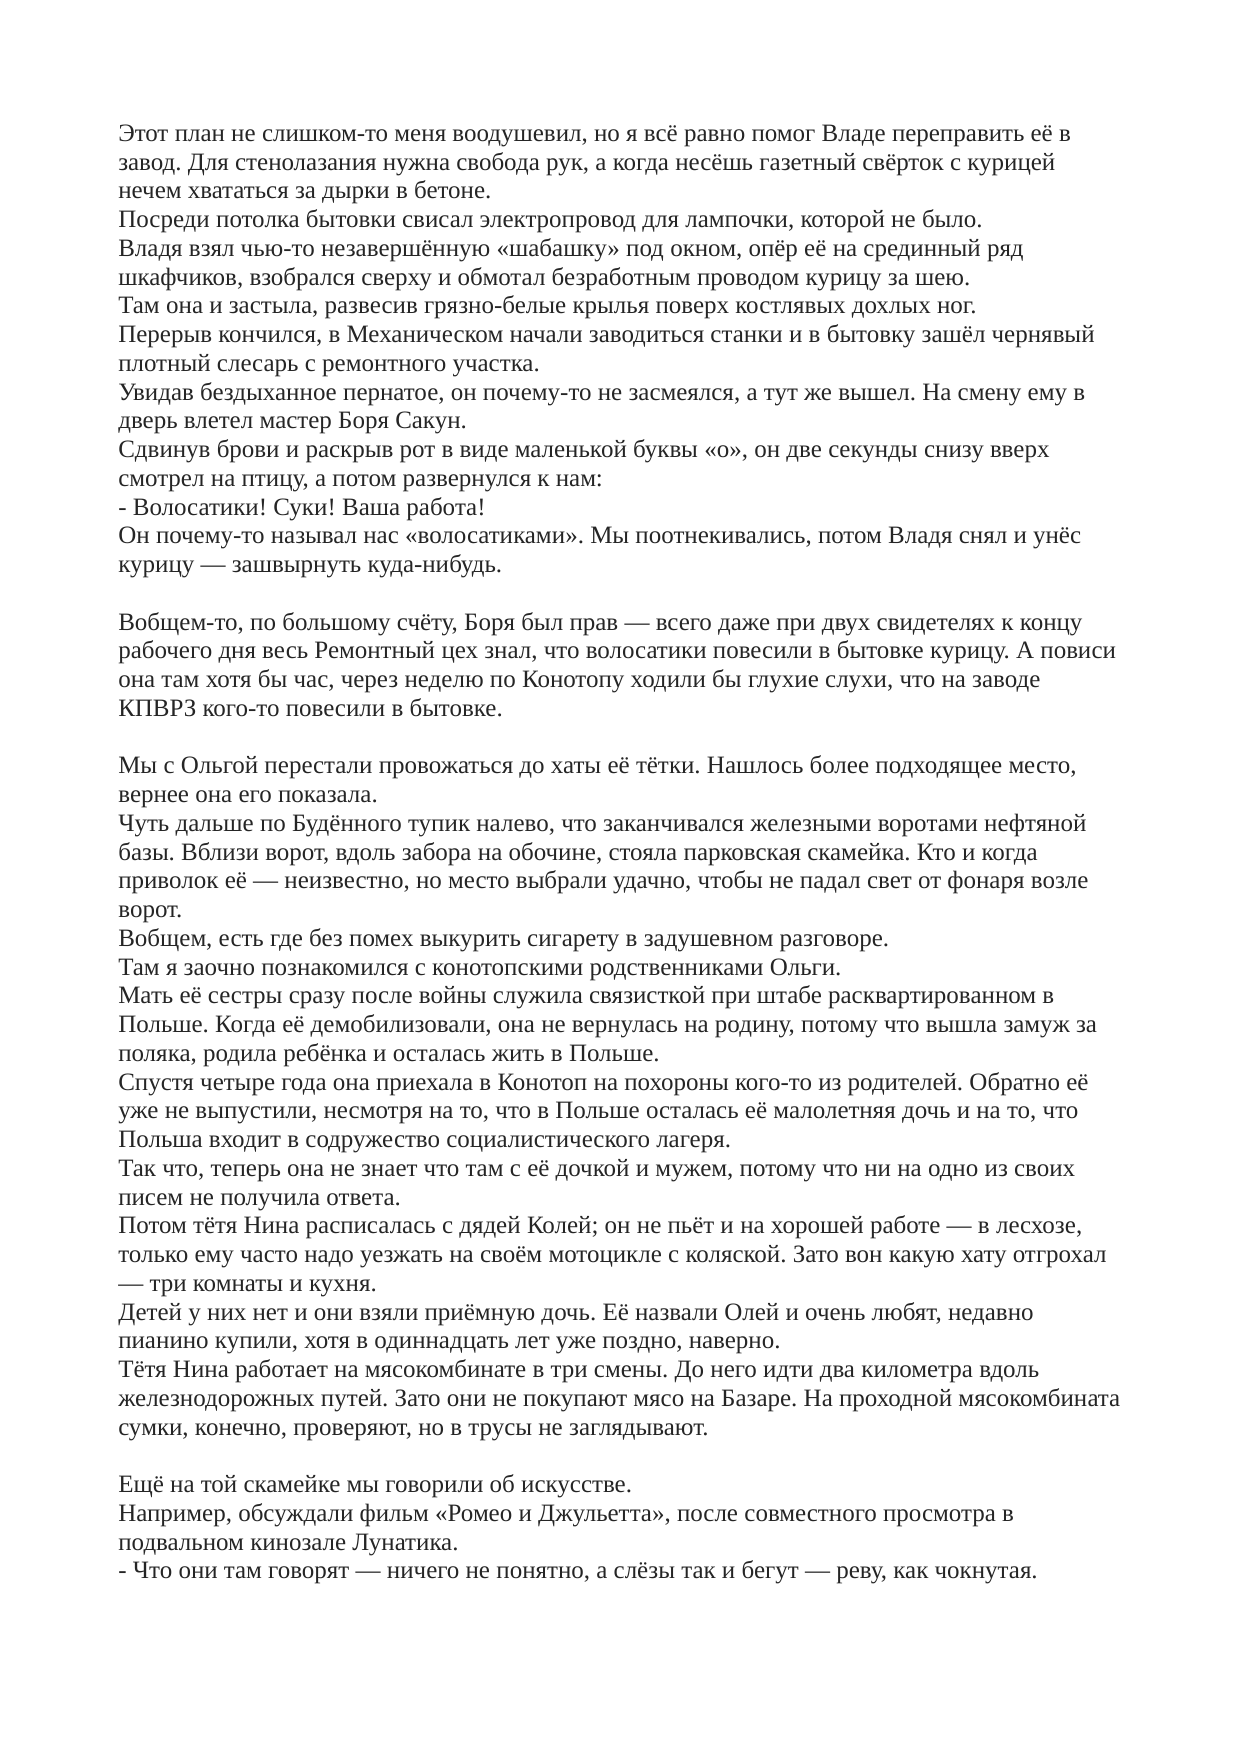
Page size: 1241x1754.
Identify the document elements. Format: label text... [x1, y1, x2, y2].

text Чуть дальше по Будённого тупик налево, что заканчивался железными воротами нефтяной базы. Вблизи ворот, вдоль забора на обочине, стояла парковская скамейка. Кто и когда приволок её — неизвестно, но место выбрали удачно, чтобы не падал свет от фонаря возле ворот. [118, 808, 1122, 923]
text Детей у них нет и они взяли приёмную дочь. Её назвали Олей и очень любят, недавно пианино купили, хотя в одиннадцать лет уже поздно, наверно. [118, 1297, 1122, 1354]
text Мать её сестры сразу после войны служила связисткой при штабе расквартированном в Польше. Когда её демобилизовали, она не вернулась на родину, потому что вышла замуж за поляка, родила ребёнка и осталась жить в Польше. [118, 981, 1122, 1067]
text Мы с Ольгой перестали провожаться до хаты её тётки. Нашлось более подходящее место, вернее она его показала. [118, 751, 1122, 808]
text Владя взял чью-то незавершённую «шабашку» под окном, опёр её на срединный ряд шкафчиков, взобрался сверху и обмотал безработным проводом курицу за шею. [118, 233, 1122, 291]
text Тётя Нина работает на мясокомбинате в три смены. До него идти два километра вдоль железнодорожных путей. Зато они не покупают мясо на Базаре. На проходной мясокомбината сумки, конечно, проверяют, но в трусы не заглядывают. [118, 1354, 1122, 1441]
text Так что, теперь она не знает что там с её дочкой и мужем, потому что ни на одно из своих писем не получила ответа. [118, 1153, 1122, 1211]
text Там она и застыла, развесив грязно-белые крылья поверх костлявых дохлых ног. [118, 291, 1122, 319]
text Спустя четыре года она приехала в Конотоп на похороны кого-то из родителей. Обратно её уже не выпустили, несмотря на то, что в Польше осталась её малолетняя дочь и на то, что Польша входит в содружество социалистического лагеря. [118, 1067, 1122, 1153]
text Там я заочно познакомился с конотопскими родственниками Ольги. [118, 952, 1122, 981]
text Перерыв кончился, в Механическом начали заводиться станки и в бытовку зашёл чернявый плотный слесарь с ремонтного участка. [118, 319, 1122, 377]
text Он почему-то называл нас «волосатиками». Мы поотнекивались, потом Владя снял и унёс курицу — зашвырнуть куда-нибудь. [118, 521, 1122, 578]
text - Что они там говорят — ничего не понятно, а слёзы так и бегут — реву, как чокнутая. [118, 1556, 1122, 1584]
text - Волосатики! Суки! Ваша работа! [118, 492, 1122, 521]
text Этот план не слишком-то меня воодушевил, но я всё равно помог Владе переправить её в завод. Для стенолазания нужна свобода рук, а когда несёшь газетный свёрток с курицей нечем хвататься за дырки в бетоне. [118, 118, 1122, 204]
text Посреди потолка бытовки свисал электропровод для лампочки, которой не было. [118, 204, 1122, 233]
text Вобщем, есть где без помех выкурить сигарету в задушевном разговоре. [118, 923, 1122, 952]
text Сдвинув брови и раскрыв рот в виде маленькой буквы «о», он две секунды снизу вверх смотрел на птицу, а потом развернулся к нам: [118, 434, 1122, 492]
text Вобщем-то, по большому счёту, Боря был прав — всего даже при двух свидетелях к концу рабочего дня весь Ремонтный цех знал, что волосатики повесили в бытовке курицу. А повиси она там хотя бы час, через неделю по Конотопу ходили бы глухие слухи, что на заводе КПВРЗ кого-то повесили в бытовке. [118, 607, 1122, 722]
text Например, обсуждали фильм «Ромео и Джульетта», после совместного просмотра в подвальном кинозале Лунатика. [118, 1498, 1122, 1556]
text Увидав бездыханное пернатое, он почему-то не засмеялся, а тут же вышел. На смену ему в дверь влетел мастер Боря Сакун. [118, 377, 1122, 434]
text Потом тётя Нина расписалась с дядей Колей; он не пьёт и на хорошей работе — в лесхозе, только ему часто надо уезжать на своём мотоцикле с коляской. Зато вон какую хату отгрохал — три комнаты и кухня. [118, 1211, 1122, 1297]
text Ещё на той скамейке мы говорили об искусстве. [118, 1469, 1122, 1498]
